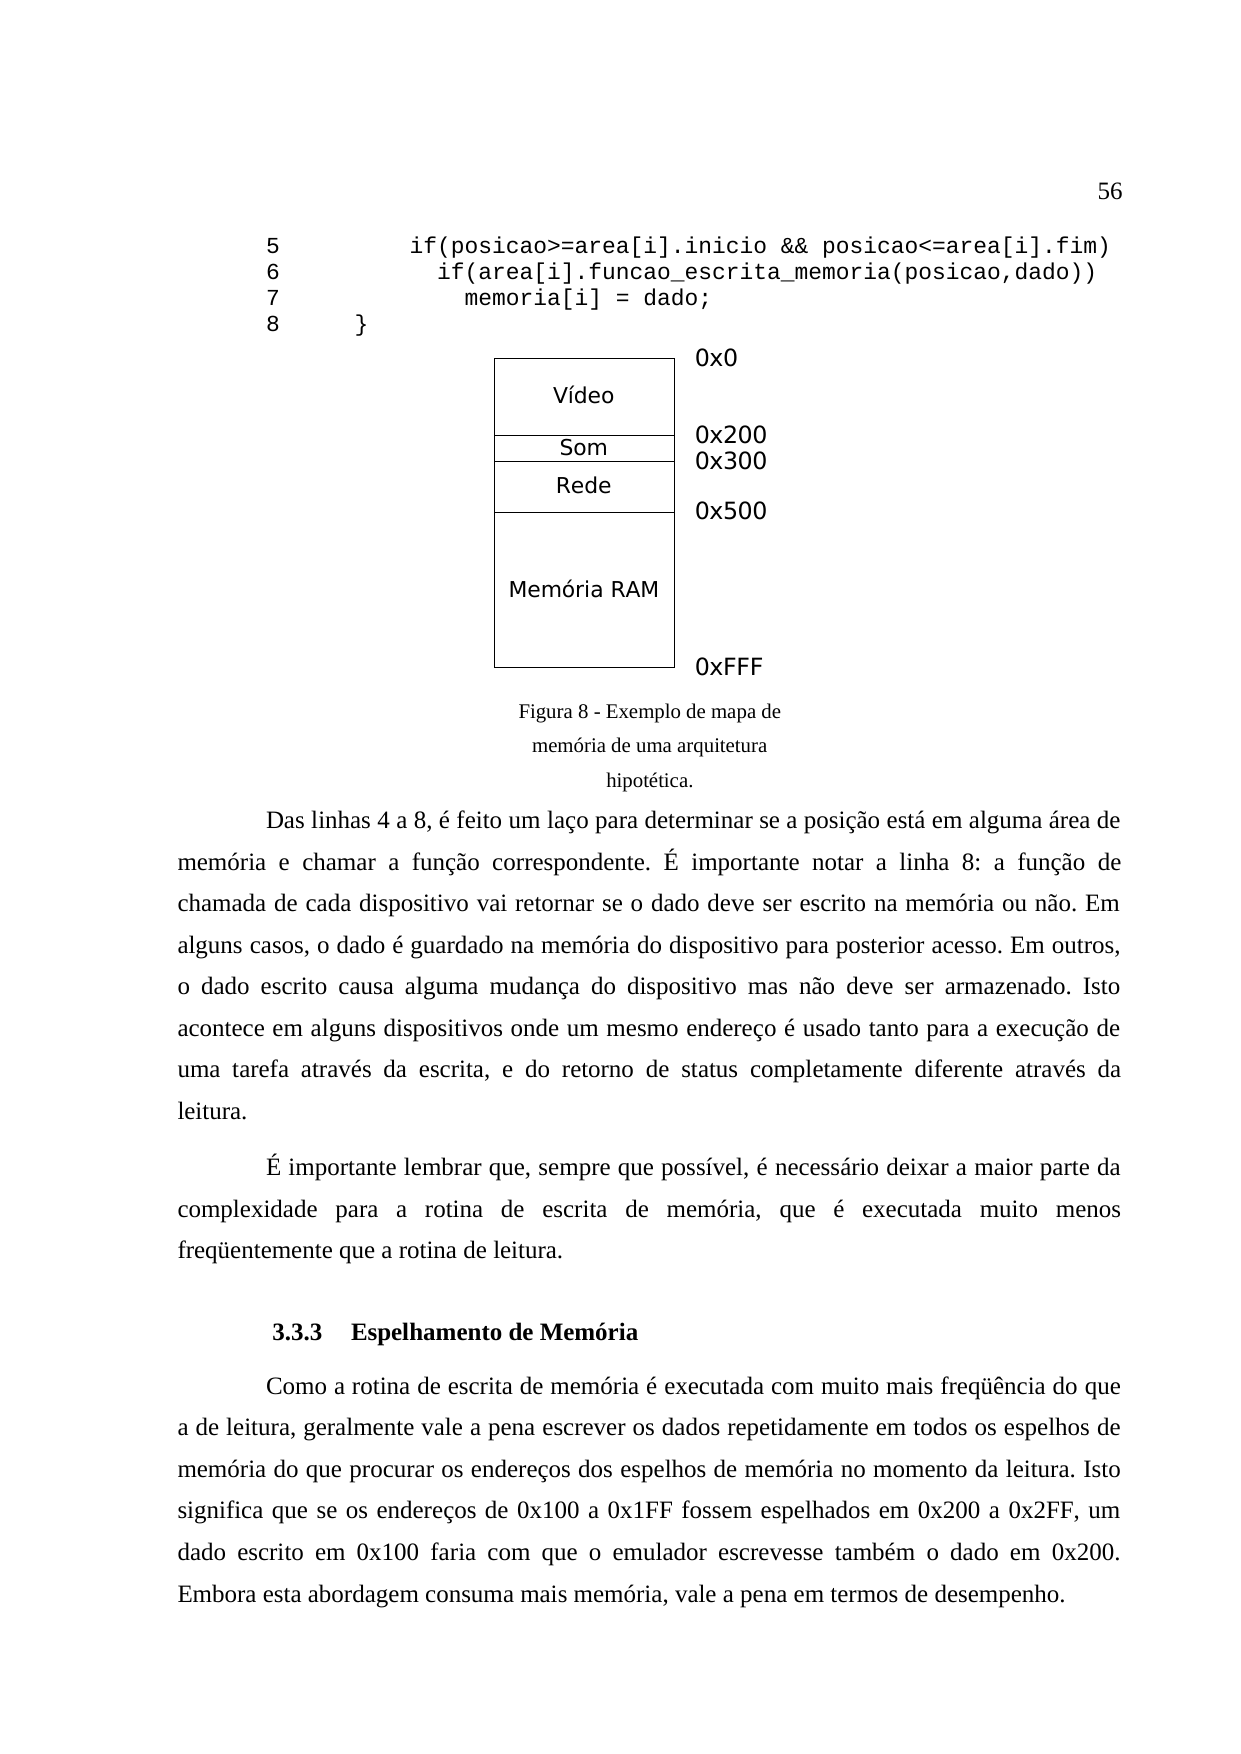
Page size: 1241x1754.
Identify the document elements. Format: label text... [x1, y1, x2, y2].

list if(area[i].funcao_escrita_memoria(posicao,dado)) [266, 260, 1122, 286]
list if(posicao>=area[i].inicio && posicao<=area[i].fim) [266, 234, 1122, 260]
list } [266, 312, 1122, 338]
list memoria[i] = dado; [266, 286, 1122, 312]
text Figura 8 - Exemplo de mapa de memória de uma arquitetura hipotética. [490, 351, 809, 792]
text Das linhas 4 a 8, é feito um laço para determinar se a posição está em alguma área de memória e chamar a função correspondente. É importante notar a linha 8: a função de chamada de cada dispositivo vai retornar se o dado deve ser escrito na memória ou não. Em alguns casos, o dado é guardado na memória do dispositivo para posterior acesso. Em outros, o dado escrito causa alguma mudança do dispositivo mas não deve ser armazenado. Isto acontece em alguns dispositivos onde um mesmo endereço é usado tanto para a execução de uma tarefa através da escrita, e do retorno de status completamente diferente através da leitura. [177, 338, 1122, 1125]
text Como a rotina de escrita de memória é executada com muito mais freqüência do que a de leitura, geralmente vale a pena escrever os dados repetidamente em todos os espelhos de memória do que procurar os endereços dos espelhos de memória no momento da leitura. Isto significa que se os endereços de 0x100 a 0x1FF fossem espelhados em 0x200 a 0x2FF, um dado escrito em 0x100 faria com que o emulador escrevesse também o dado em 0x200. Embora esta abordagem consuma mais memória, vale a pena em termos de desempenho. [177, 1372, 1122, 1607]
subtitle Espelhamento de Memória [177, 1318, 1122, 1346]
text É importante lembrar que, sempre que possível, é necessário deixar a maior parte da complexidade para a rotina de escrita de memória, que é executada muito menos freqüentemente que a rotina de leitura. [177, 1153, 1122, 1264]
